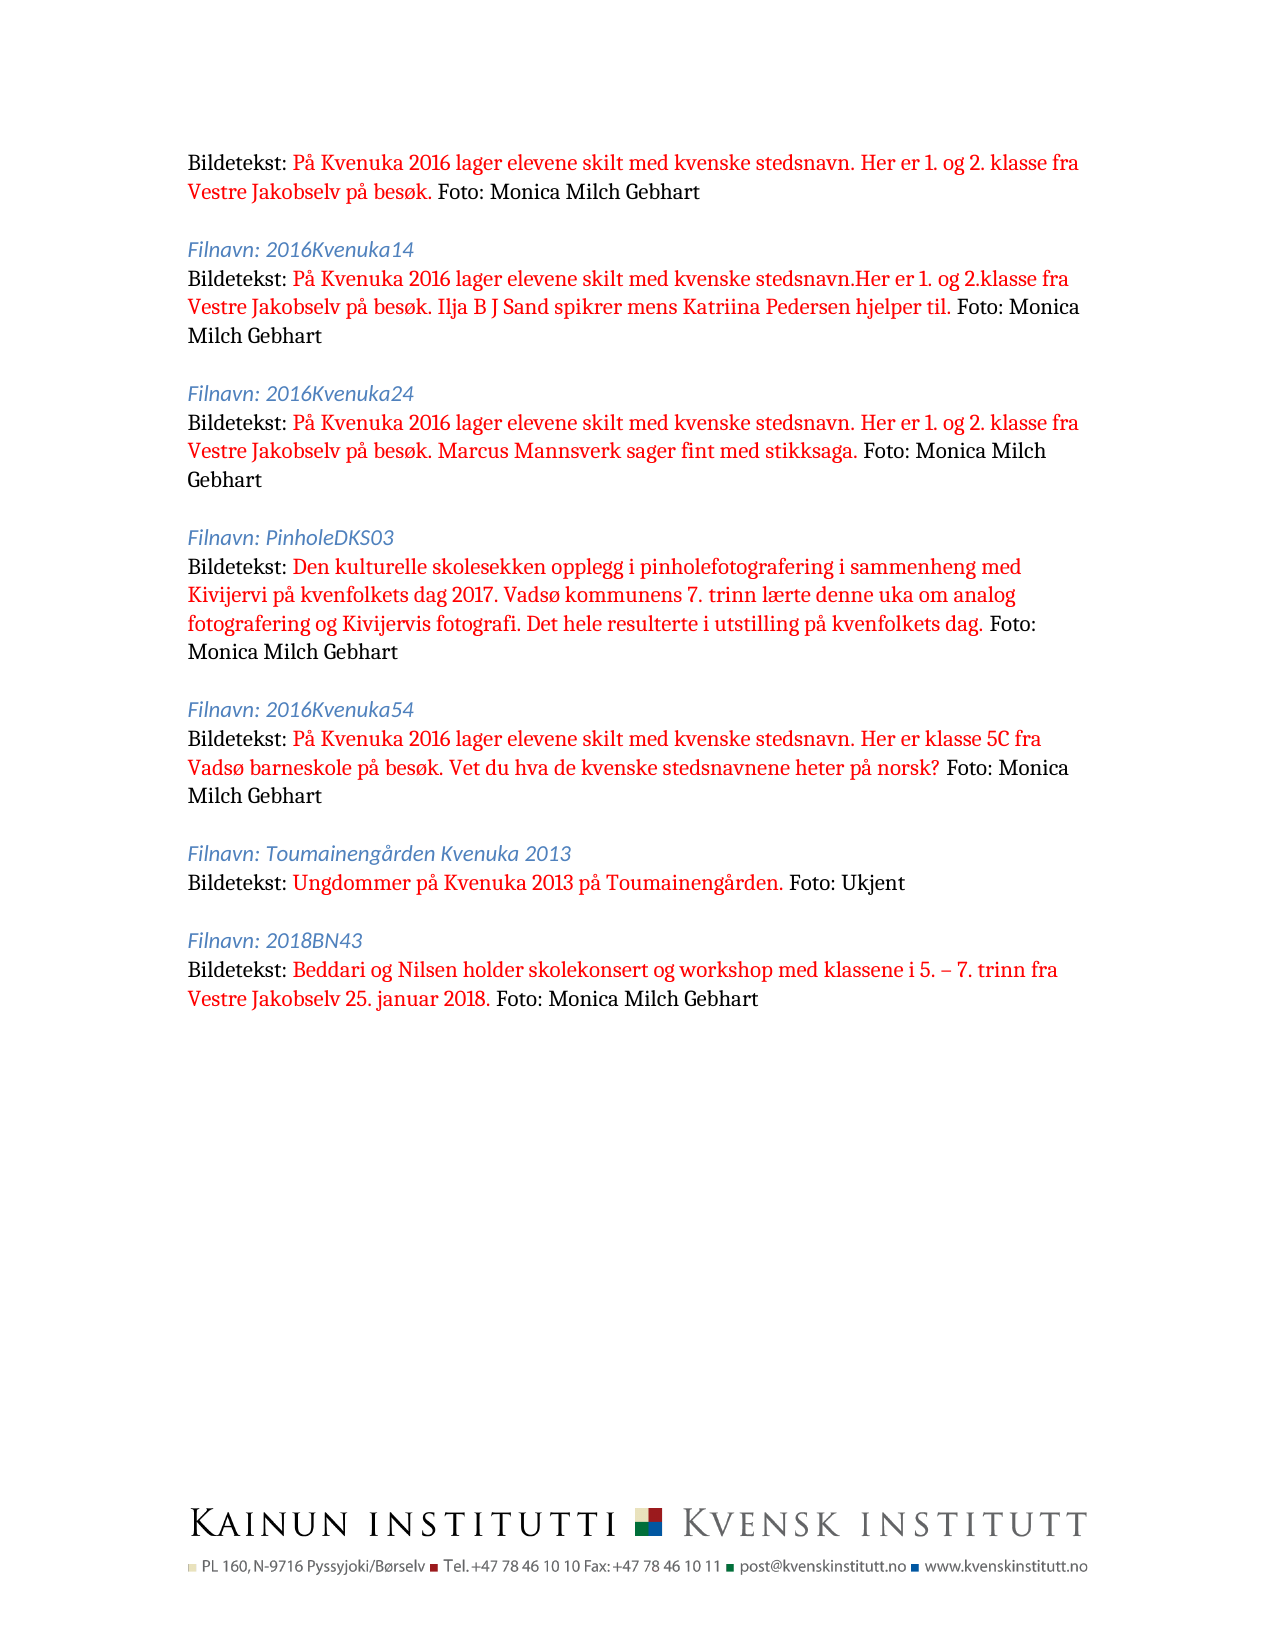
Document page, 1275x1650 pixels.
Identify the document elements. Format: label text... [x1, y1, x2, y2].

text Bildetekst: På Kvenuka 2016 lager elevene skilt med kvenske stedsnavn. Her er klasse 5C fra Vadsø barneskole på besøk. Vet du hva de kvenske stedsnavnene heter på norsk? Foto: Monica Milch Gebhart [187, 726, 1087, 809]
text Bildetekst: Ungdommer på Kvenuka 2013 på Toumainengården. Foto: Ukjent [187, 870, 1087, 896]
text Filnavn: Toumainengården Kvenuka 2013 [187, 839, 1087, 868]
text Filnavn: PinholeDKS03 [187, 523, 1087, 551]
text Bildetekst: På Kvenuka 2016 lager elevene skilt med kvenske stedsnavn. Her er 1. og 2. klasse fra Vestre Jakobselv på besøk. Foto: Monica Milch Gebhart [187, 150, 1087, 205]
text Filnavn: 2016Kvenuka14 [187, 235, 1087, 263]
picture [187, 1508, 1088, 1577]
text Filnavn: 2018BN43 [187, 927, 1087, 955]
text Bildetekst: Den kulturelle skolesekken opplegg i pinholefotografering i sammenheng med Kivijervi på kvenfolkets dag 2017. Vadsø kommunens 7. trinn lærte denne uka om analog fotografering og Kivijervis fotografi. Det hele resulterte i utstilling på kvenfolkets dag. Foto: Monica Milch Gebhart [187, 553, 1087, 665]
text Filnavn: 2016Kvenuka54 [187, 696, 1087, 724]
text Bildetekst: Beddari og Nilsen holder skolekonsert og workshop med klassene i 5. – 7. trinn fra Vestre Jakobselv 25. januar 2018. Foto: Monica Milch Gebhart [187, 957, 1087, 1012]
text Filnavn: 2016Kvenuka24 [187, 379, 1087, 407]
text Bildetekst: På Kvenuka 2016 lager elevene skilt med kvenske stedsnavn.Her er 1. og 2.klasse fra Vestre Jakobselv på besøk. Ilja B J Sand spikrer mens Katriina Pedersen hjelper til. Foto: Monica Milch Gebhart [187, 266, 1087, 349]
text Bildetekst: På Kvenuka 2016 lager elevene skilt med kvenske stedsnavn. Her er 1. og 2. klasse fra Vestre Jakobselv på besøk. Marcus Mannsverk sager fint med stikksaga. Foto: Monica Milch Gebhart [187, 409, 1087, 493]
